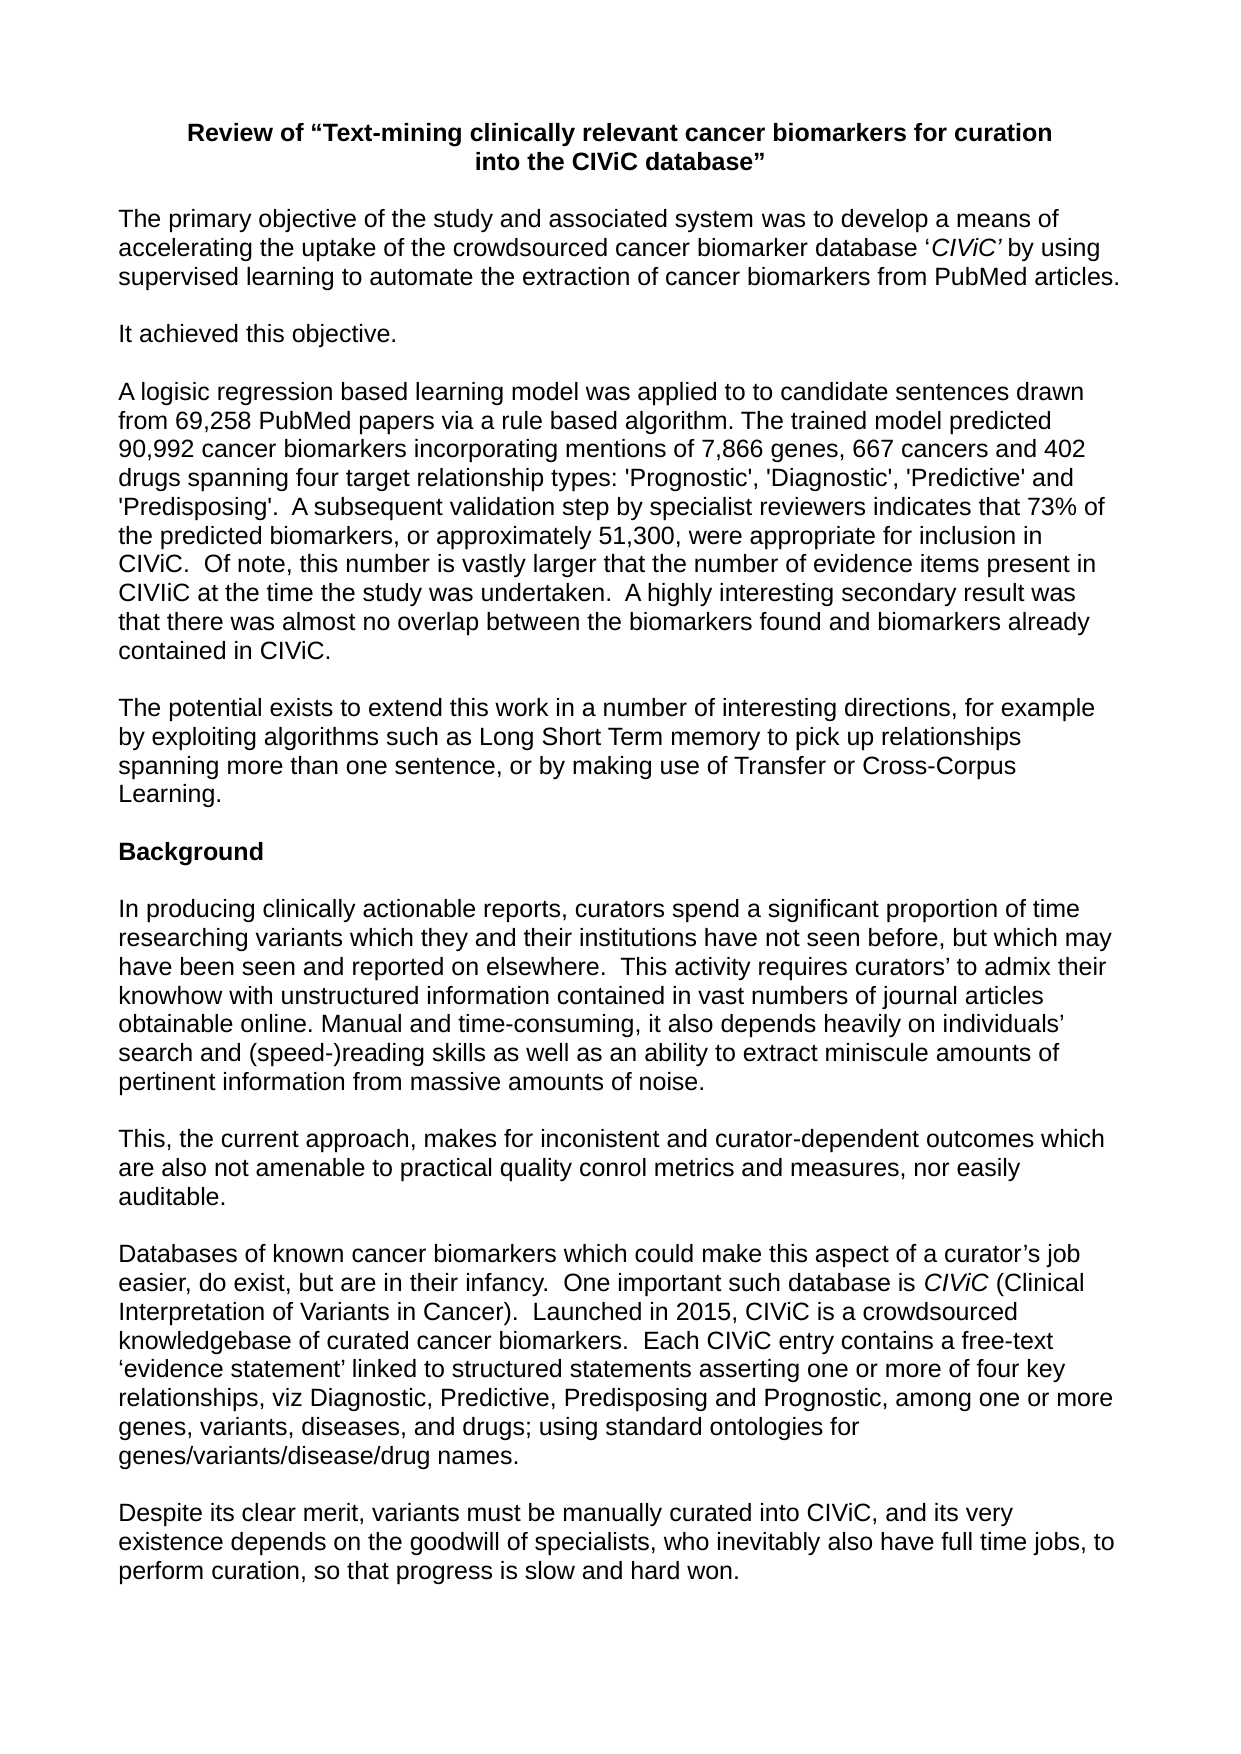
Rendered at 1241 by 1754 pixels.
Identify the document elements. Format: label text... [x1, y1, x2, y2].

text Review of “Text-mining clinically relevant cancer biomarkers for curation [118, 118, 1122, 147]
text A logisic regression based learning model was applied to to candidate sentences drawn from 69,258 PubMed papers via a rule based algorithm. The trained model predicted 90,992 cancer biomarkers incorporating mentions of 7,866 genes, 667 cancers and 402 drugs spanning four target relationship types: 'Prognostic', 'Diagnostic', 'Predictive' and 'Predisposing'. A subsequent validation step by specialist reviewers indicates that 73% of the predicted biomarkers, or approximately 51,300, were appropriate for inclusion in CIViC. Of note, this number is vastly larger that the number of evidence items present in CIVIiC at the time the study was undertaken. A highly interesting secondary result was that there was almost no overlap between the biomarkers found and biomarkers already contained in CIViC. [118, 377, 1122, 664]
text into the CIViC database” [118, 147, 1122, 176]
text Background [118, 837, 1122, 866]
text Despite its clear merit, variants must be manually curated into CIViC, and its very existence depends on the goodwill of specialists, who inevitably also have full time jobs, to perform curation, so that progress is slow and hard won. [118, 1498, 1122, 1584]
text Databases of known cancer biomarkers which could make this aspect of a curator’s job easier, do exist, but are in their infancy. One important such database is CIViC (Clinical Interpretation of Variants in Cancer). Launched in 2015, CIViC is a crowdsourced knowledgebase of curated cancer biomarkers. Each CIViC entry contains a free-text ‘evidence statement’ linked to structured statements asserting one or more of four key relationships, viz Diagnostic, Predictive, Predisposing and Prognostic, among one or more genes, variants, diseases, and drugs; using standard ontologies for genes/variants/disease/drug names. [118, 1239, 1122, 1469]
text This, the current approach, makes for inconistent and curator-dependent outcomes which are also not amenable to practical quality conrol metrics and measures, nor easily auditable. [118, 1124, 1122, 1211]
text The potential exists to extend this work in a number of interesting directions, for example by exploiting algorithms such as Long Short Term memory to pick up relationships spanning more than one sentence, or by making use of Transfer or Cross-Corpus Learning. [118, 693, 1122, 808]
text The primary objective of the study and associated system was to develop a means of accelerating the uptake of the crowdsourced cancer biomarker database ‘CIViC’ by using supervised learning to automate the extraction of cancer biomarkers from PubMed articles. [118, 204, 1122, 291]
text In producing clinically actionable reports, curators spend a significant proportion of time researching variants which they and their institutions have not seen before, but which may have been seen and reported on elsewhere. This activity requires curators’ to admix their knowhow with unstructured information contained in vast numbers of journal articles obtainable online. Manual and time-consuming, it also depends heavily on individuals’ search and (speed-)reading skills as well as an ability to extract miniscule amounts of pertinent information from massive amounts of noise. [118, 894, 1122, 1096]
text It achieved this objective. [118, 319, 1122, 348]
